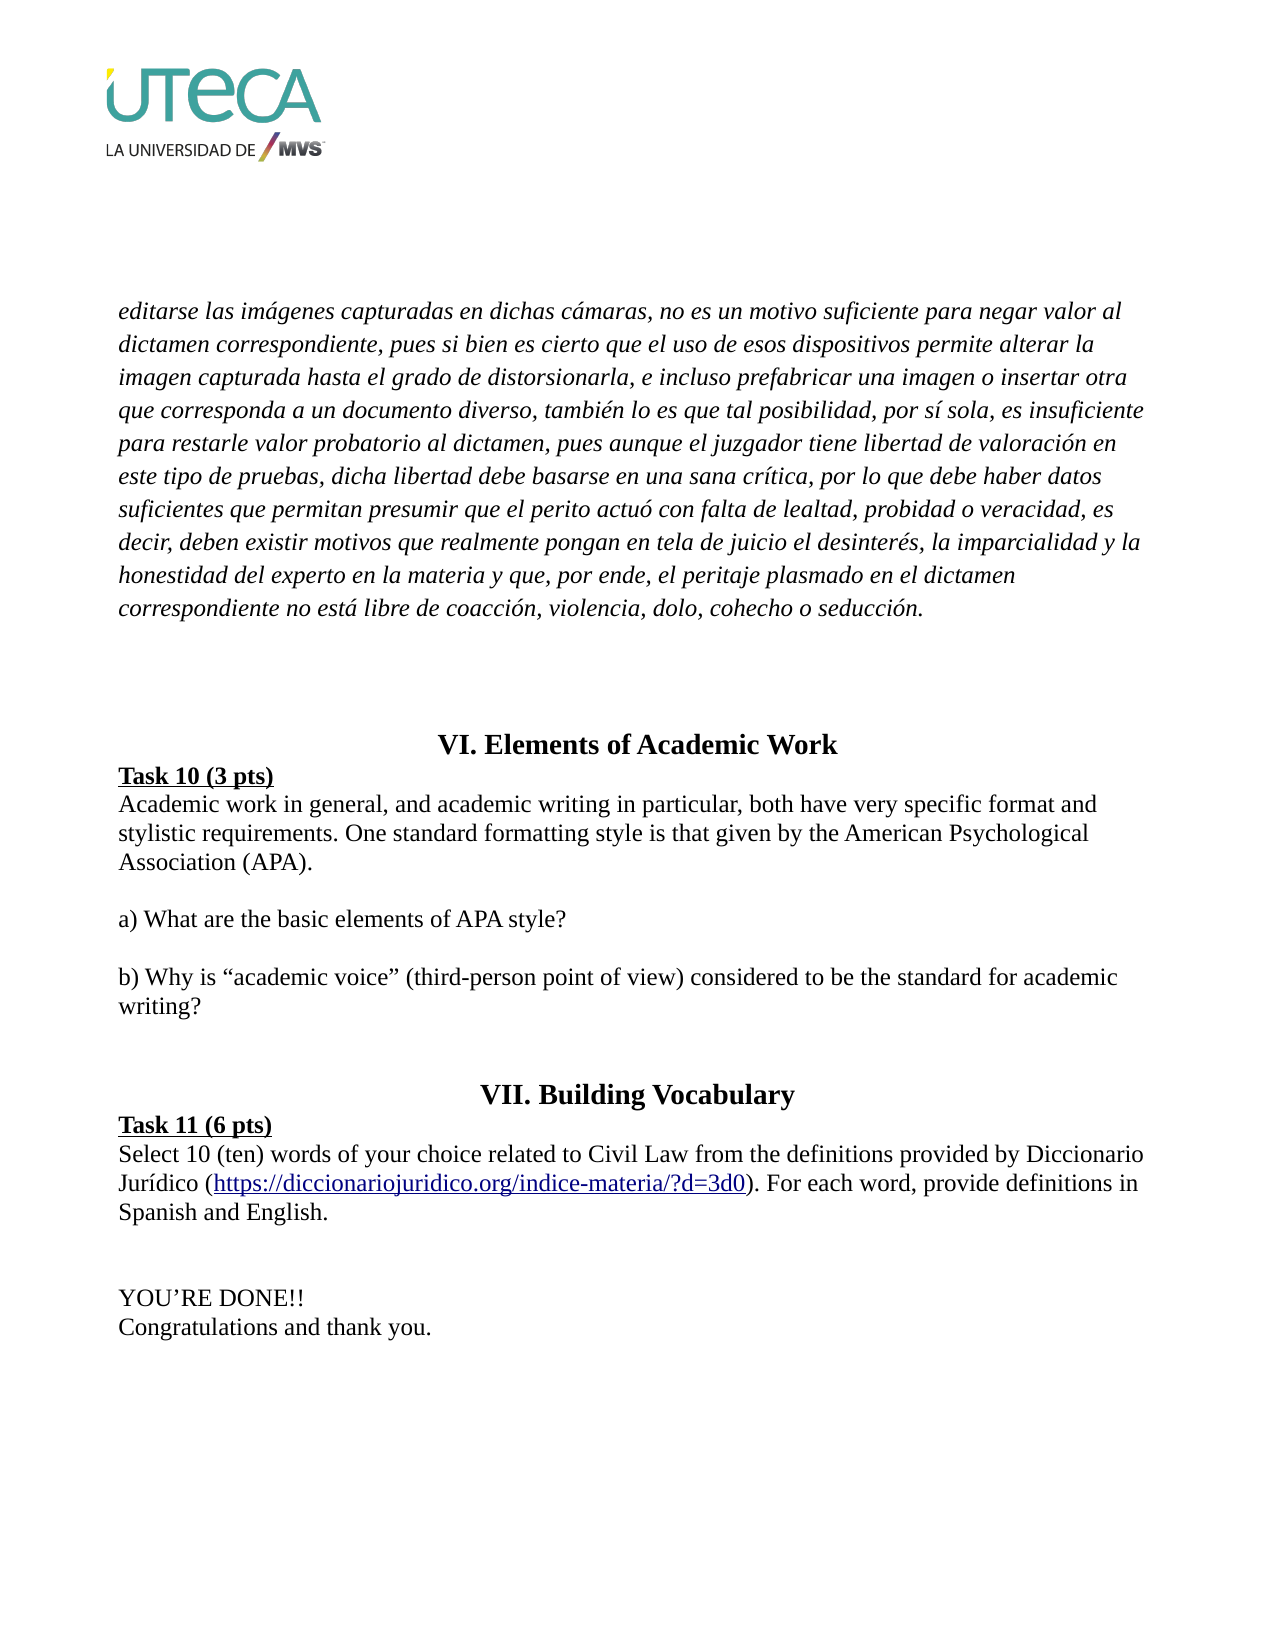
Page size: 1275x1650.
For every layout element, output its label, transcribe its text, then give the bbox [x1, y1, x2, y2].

picture [104, 64, 328, 166]
text Select 10 (ten) words of your choice related to Civil Law from the definitions provided by Diccionario Jurídico (https://diccionariojuridico.org/indice-materia/?d=3d0). For each word, provide definitions in Spanish and English. [118, 1139, 1157, 1226]
text Academic work in general, and academic writing in particular, both have very specific format and stylistic requirements. One standard formatting style is that given by the American Psychological Association (APA). [118, 789, 1157, 876]
text Task 11 (6 pts) [118, 1111, 1157, 1139]
text VI. Elements of Academic Work [118, 727, 1157, 761]
text a) What are the basic elements of APA style? [118, 904, 1157, 933]
text b) Why is “academic voice” (third-person point of view) considered to be the standard for academic writing? [118, 962, 1157, 1019]
text editarse las imágenes capturadas en dichas cámaras, no es un motivo suficiente para negar valor al dictamen correspondiente, pues si bien es cierto que el uso de esos dispositivos permite alterar la imagen capturada hasta el grado de distorsionarla, e incluso prefabricar una imagen o insertar otra que corresponda a un documento diverso, también lo es que tal posibilidad, por sí sola, es insuficiente para restarle valor probatorio al dictamen, pues aunque el juzgador tiene libertad de valoración en este tipo de pruebas, dicha libertad debe basarse en una sana crítica, por lo que debe haber datos suficientes que permitan presumir que el perito actuó con falta de lealtad, probidad o veracidad, es decir, deben existir motivos que realmente pongan en tela de juicio el desinterés, la imparcialidad y la honestidad del experto en la materia y que, por ende, el peritaje plasmado en el dictamen correspondiente no está libre de coacción, violencia, dolo, cohecho o seducción. [118, 296, 1157, 622]
text Congratulations and thank you. [118, 1312, 1157, 1341]
text Task 10 (3 pts) [118, 761, 1157, 789]
text YOU’RE DONE!! [118, 1283, 1157, 1312]
text VII. Building Vocabulary [118, 1077, 1157, 1111]
